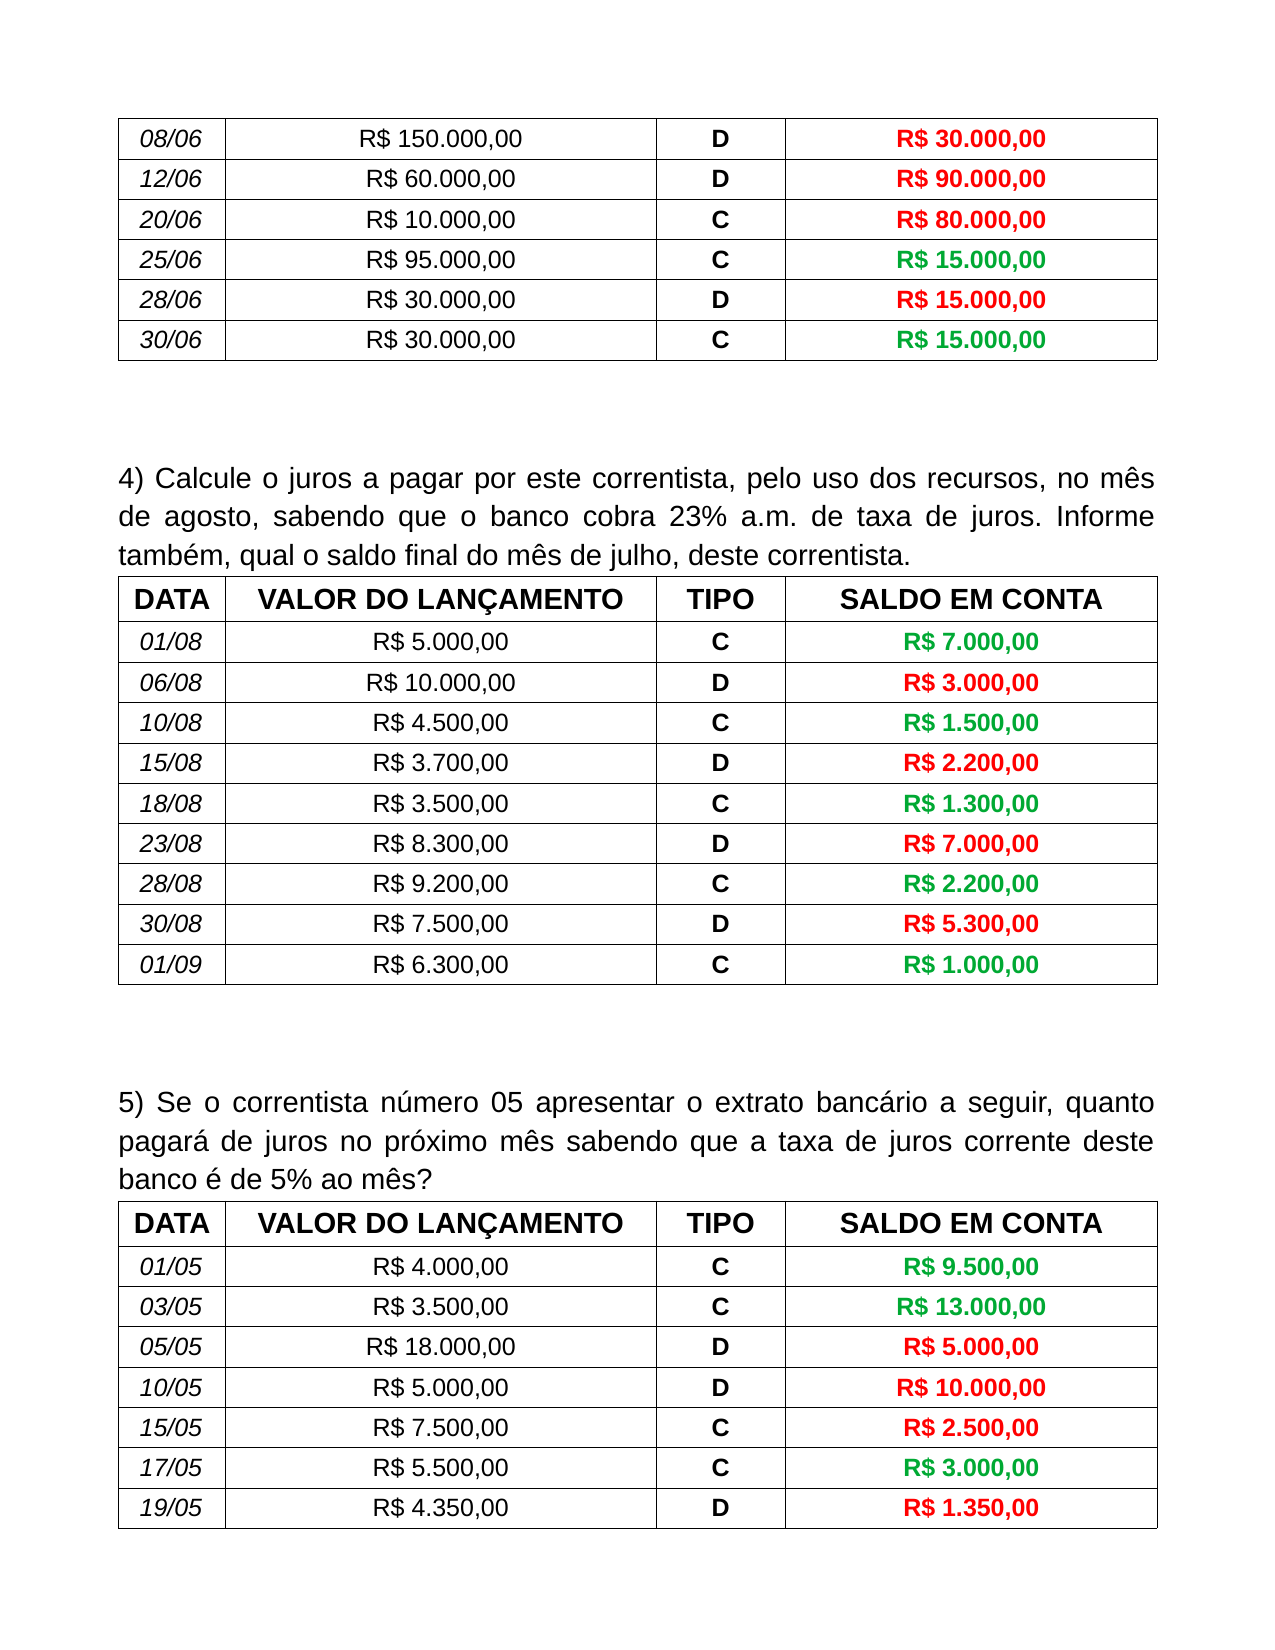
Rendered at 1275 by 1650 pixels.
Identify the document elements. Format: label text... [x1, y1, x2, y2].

table_cell R$ 15.000,00 [786, 240, 1157, 279]
table_cell R$ 3.000,00 [786, 1448, 1157, 1488]
table_cell D [657, 1368, 785, 1407]
table_header TIPO [657, 577, 785, 621]
table_cell C [657, 784, 785, 823]
table_cell R$ 60.000,00 [226, 160, 656, 199]
table_cell 19/05 [119, 1489, 225, 1528]
table_cell 30/08 [119, 905, 225, 944]
table_cell D [657, 905, 785, 944]
table_cell 25/06 [119, 240, 225, 279]
table_cell R$ 80.000,00 [786, 200, 1157, 239]
table_cell 10/05 [119, 1368, 225, 1407]
text 4) Calcule o juros a pagar por este correntista, pelo uso dos recursos, no mês de agosto, sabendo que o banco cobra 23% a.m. de taxa de juros. Informe também, qual o saldo final do mês de julho, deste correntista. [118, 461, 1157, 571]
table_cell 01/08 [119, 622, 225, 662]
table_cell R$ 3.700,00 [226, 744, 656, 783]
text 5) Se o correntista número 05 apresentar o extrato bancário a seguir, quanto pagará de juros no próximo mês sabendo que a taxa de juros corrente deste banco é de 5% ao mês? [118, 1085, 1157, 1196]
table_cell D [657, 119, 785, 158]
table_cell R$ 6.300,00 [226, 945, 656, 984]
table_cell D [657, 280, 785, 320]
table_cell D [657, 663, 785, 702]
table_cell C [657, 240, 785, 279]
table_cell R$ 5.000,00 [786, 1327, 1157, 1367]
table_cell R$ 7.500,00 [226, 905, 656, 944]
table_cell R$ 7.000,00 [786, 824, 1157, 863]
table_cell R$ 3.500,00 [226, 1287, 656, 1326]
table_cell R$ 150.000,00 [226, 119, 656, 158]
table_cell R$ 90.000,00 [786, 160, 1157, 199]
table_cell 15/08 [119, 744, 225, 783]
table_cell R$ 9.200,00 [226, 864, 656, 904]
table_cell 28/06 [119, 280, 225, 320]
table_cell R$ 95.000,00 [226, 240, 656, 279]
table_cell R$ 3.000,00 [786, 663, 1157, 702]
table_cell 06/08 [119, 663, 225, 702]
table_cell 15/05 [119, 1408, 225, 1447]
table_cell C [657, 321, 785, 360]
table_cell D [657, 1489, 785, 1528]
table_cell R$ 1.500,00 [786, 703, 1157, 742]
table_cell R$ 1.000,00 [786, 945, 1157, 984]
table_cell 28/08 [119, 864, 225, 904]
table_cell C [657, 622, 785, 662]
table_cell R$ 30.000,00 [226, 280, 656, 320]
table_cell R$ 3.500,00 [226, 784, 656, 823]
table_header VALOR DO LANÇAMENTO [226, 577, 656, 621]
table_cell C [657, 1408, 785, 1447]
table_cell C [657, 945, 785, 984]
table_cell R$ 10.000,00 [226, 663, 656, 702]
table_cell D [657, 824, 785, 863]
table_cell R$ 5.000,00 [226, 1368, 656, 1407]
table_cell R$ 4.350,00 [226, 1489, 656, 1528]
table_cell R$ 18.000,00 [226, 1327, 656, 1367]
table_cell R$ 4.500,00 [226, 703, 656, 742]
table_cell 23/08 [119, 824, 225, 863]
table_cell R$ 5.500,00 [226, 1448, 656, 1488]
table_cell R$ 1.350,00 [786, 1489, 1157, 1528]
table_cell 18/08 [119, 784, 225, 823]
table_cell C [657, 1448, 785, 1488]
table_header TIPO [657, 1202, 785, 1246]
table_cell 10/08 [119, 703, 225, 742]
table_cell R$ 10.000,00 [226, 200, 656, 239]
table_cell R$ 30.000,00 [226, 321, 656, 360]
table_cell R$ 15.000,00 [786, 321, 1157, 360]
table_cell R$ 13.000,00 [786, 1287, 1157, 1326]
table_cell R$ 2.200,00 [786, 744, 1157, 783]
table_cell R$ 10.000,00 [786, 1368, 1157, 1407]
table_cell R$ 5.000,00 [226, 622, 656, 662]
table_cell 05/05 [119, 1327, 225, 1367]
table_cell 17/05 [119, 1448, 225, 1488]
table_cell C [657, 703, 785, 742]
table_cell 03/05 [119, 1287, 225, 1326]
table_cell D [657, 744, 785, 783]
table_cell R$ 4.000,00 [226, 1247, 656, 1286]
table_cell R$ 8.300,00 [226, 824, 656, 863]
table_header VALOR DO LANÇAMENTO [226, 1202, 656, 1246]
table_header DATA [119, 1202, 225, 1246]
table_cell C [657, 1247, 785, 1286]
table_cell R$ 9.500,00 [786, 1247, 1157, 1286]
table_header SALDO EM CONTA [786, 1202, 1157, 1246]
table_header DATA [119, 577, 225, 621]
table_cell R$ 7.000,00 [786, 622, 1157, 662]
table_cell D [657, 160, 785, 199]
table_cell R$ 7.500,00 [226, 1408, 656, 1447]
table_cell D [657, 1327, 785, 1367]
table_header SALDO EM CONTA [786, 577, 1157, 621]
table_cell 08/06 [119, 119, 225, 158]
table_cell 20/06 [119, 200, 225, 239]
table_cell R$ 2.200,00 [786, 864, 1157, 904]
table_cell C [657, 200, 785, 239]
table_cell R$ 2.500,00 [786, 1408, 1157, 1447]
table_cell R$ 30.000,00 [786, 119, 1157, 158]
table_cell 30/06 [119, 321, 225, 360]
table_cell R$ 1.300,00 [786, 784, 1157, 823]
table_cell 01/09 [119, 945, 225, 984]
table_cell R$ 15.000,00 [786, 280, 1157, 320]
table_cell 01/05 [119, 1247, 225, 1286]
table_cell 12/06 [119, 160, 225, 199]
table_cell C [657, 1287, 785, 1326]
table_cell C [657, 864, 785, 904]
table_cell R$ 5.300,00 [786, 905, 1157, 944]
